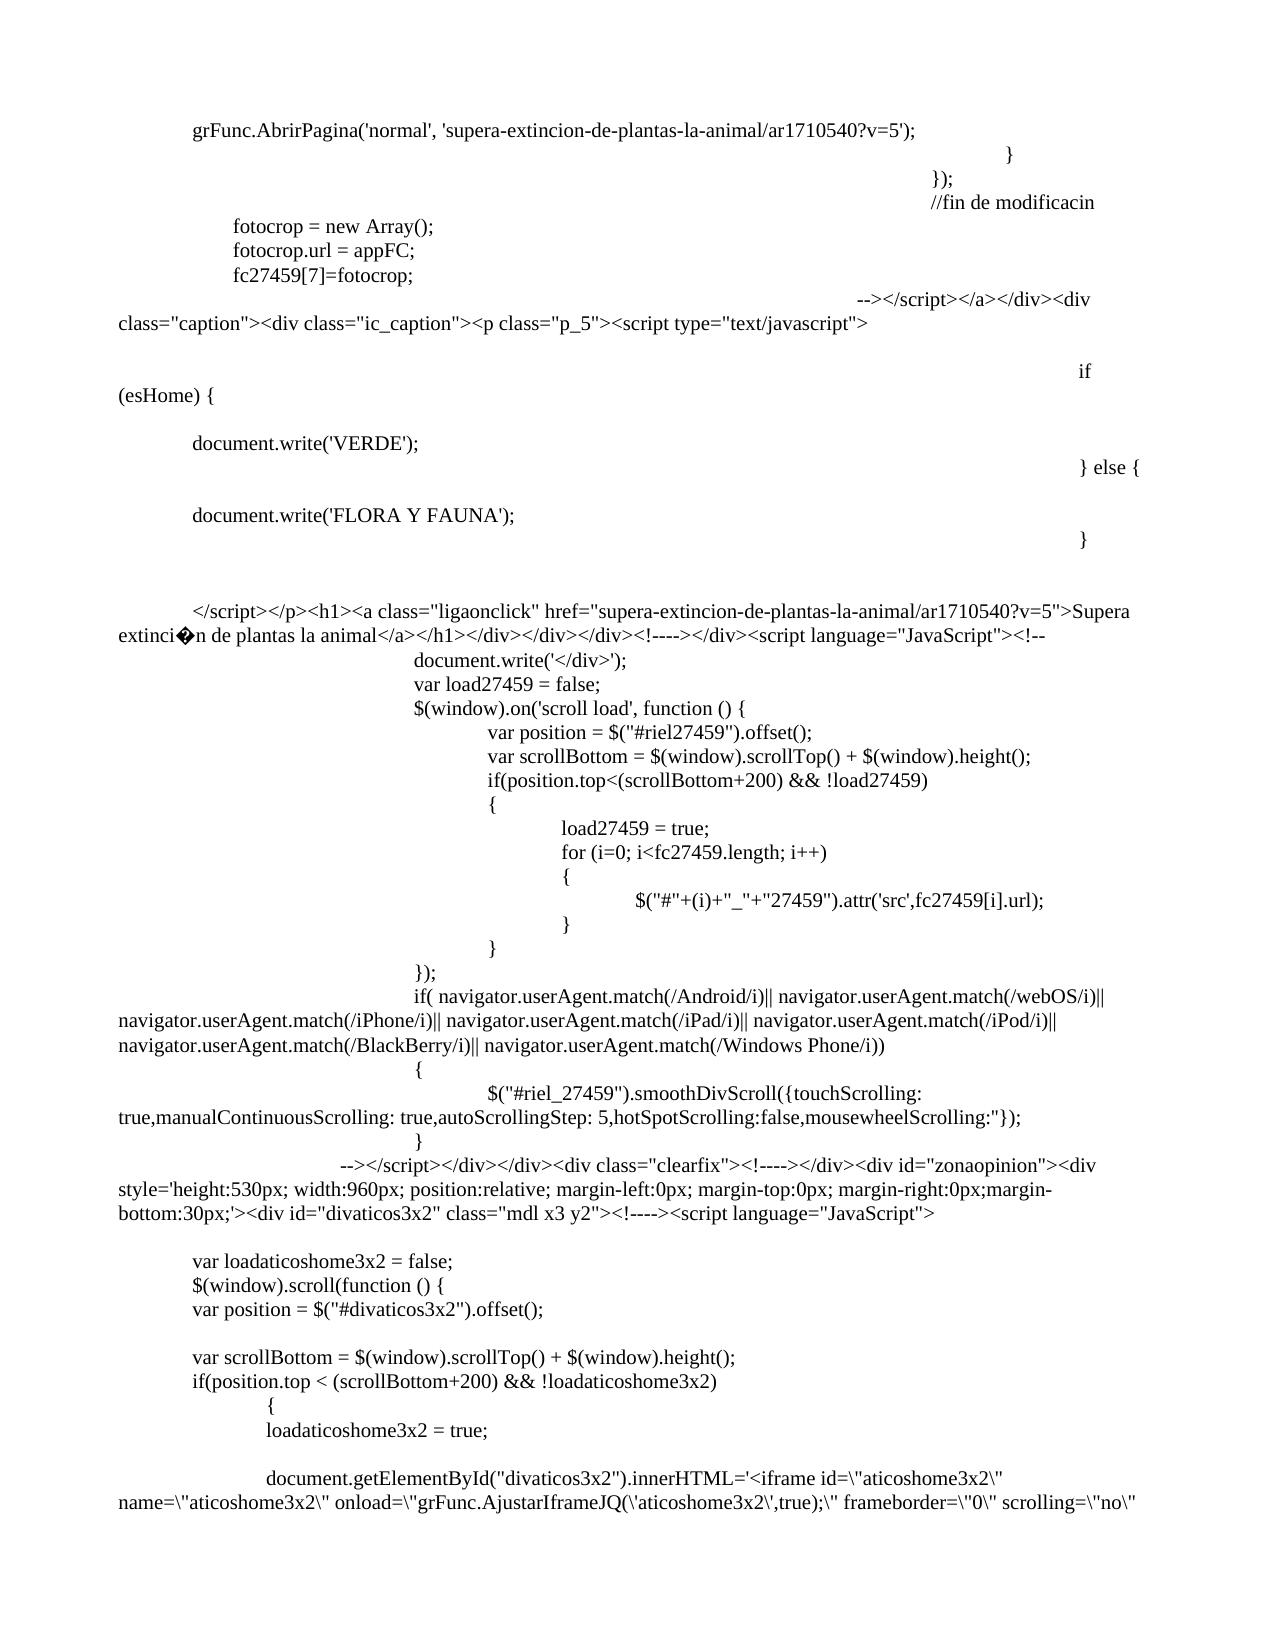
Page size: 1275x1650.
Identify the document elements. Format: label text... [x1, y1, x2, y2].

text } [118, 936, 1157, 960]
text loadaticoshome3x2 = true; [118, 1417, 1157, 1442]
text }); [118, 166, 1157, 190]
text } [118, 527, 1157, 551]
text document.write('</div>'); [118, 647, 1157, 672]
text document.write('FLORA Y FAUNA'); [118, 479, 1157, 527]
text --></script></div></div><div class="clearfix"><!----></div><div id="zonaopinion"><div style='height:530px; width:960px; position:relative; margin-left:0px; margin-top:0px; margin-right:0px;margin-bottom:30px;'><div id="divaticos3x2" class="mdl x3 y2"><!----><script language="JavaScript"> [118, 1153, 1157, 1225]
text if(position.top < (scrollBottom+200) && !loadaticoshome3x2) [118, 1369, 1157, 1393]
text } else { [118, 455, 1157, 479]
text grFunc.AbrirPagina('normal', 'supera-extincion-de-plantas-la-animal/ar1710540?v=5'); [118, 118, 1157, 142]
text --></script></a></div><div class="caption"><div class="ic_caption"><p class="p_5"><script type="text/javascript"> [118, 287, 1157, 335]
text $(window).on('scroll load', function () { [118, 696, 1157, 720]
text }); [118, 960, 1157, 984]
text var scrollBottom = $(window).scrollTop() + $(window).height(); [118, 1345, 1157, 1369]
text { [118, 1393, 1157, 1417]
text { [118, 864, 1157, 888]
text fotocrop.url = appFC; [118, 238, 1157, 262]
text $("#riel_27459").smoothDivScroll({touchScrolling: true,manualContinuousScrolling: true,autoScrollingStep: 5,hotSpotScrolling:false,mousewheelScrolling:''}); [118, 1081, 1157, 1129]
text $("#"+(i)+"_"+"27459").attr('src',fc27459[i].url); [118, 888, 1157, 912]
text $(window).scroll(function () { [118, 1273, 1157, 1297]
text var load27459 = false; [118, 672, 1157, 696]
text for (i=0; i<fc27459.length; i++) [118, 840, 1157, 864]
text var position = $("#riel27459").offset(); [118, 720, 1157, 744]
text load27459 = true; [118, 816, 1157, 840]
text } [118, 142, 1157, 166]
text if(position.top<(scrollBottom+200) && !load27459) [118, 768, 1157, 792]
text if (esHome) { [118, 359, 1157, 407]
text fotocrop = new Array(); [118, 214, 1157, 238]
text document.getElementById("divaticos3x2").innerHTML='<iframe id=\"aticoshome3x2\" name=\"aticoshome3x2\" onload=\"grFunc.AjustarIframeJQ(\'aticoshome3x2\',true);\" frameborder=\"0\" scrolling=\"no\" [118, 1466, 1157, 1514]
text var scrollBottom = $(window).scrollTop() + $(window).height(); [118, 744, 1157, 768]
text } [118, 1129, 1157, 1153]
text fc27459[7]=fotocrop; [118, 262, 1157, 287]
text { [118, 792, 1157, 816]
text //fin de modificacin [118, 190, 1157, 214]
text </script></p><h1><a class="ligaonclick" href="supera-extincion-de-plantas-la-animal/ar1710540?v=5">Supera extinci�n de plantas la animal</a></h1></div></div></div><!----></div><script language="JavaScript"><!-- [118, 575, 1157, 647]
text document.write('VERDE'); [118, 407, 1157, 455]
text { [118, 1057, 1157, 1081]
text if( navigator.userAgent.match(/Android/i)|| navigator.userAgent.match(/webOS/i)|| navigator.userAgent.match(/iPhone/i)|| navigator.userAgent.match(/iPad/i)|| navigator.userAgent.match(/iPod/i)|| navigator.userAgent.match(/BlackBerry/i)|| navigator.userAgent.match(/Windows Phone/i)) [118, 984, 1157, 1057]
text var position = $("#divaticos3x2").offset(); [118, 1297, 1157, 1321]
text } [118, 912, 1157, 936]
text var loadaticoshome3x2 = false; [118, 1249, 1157, 1273]
